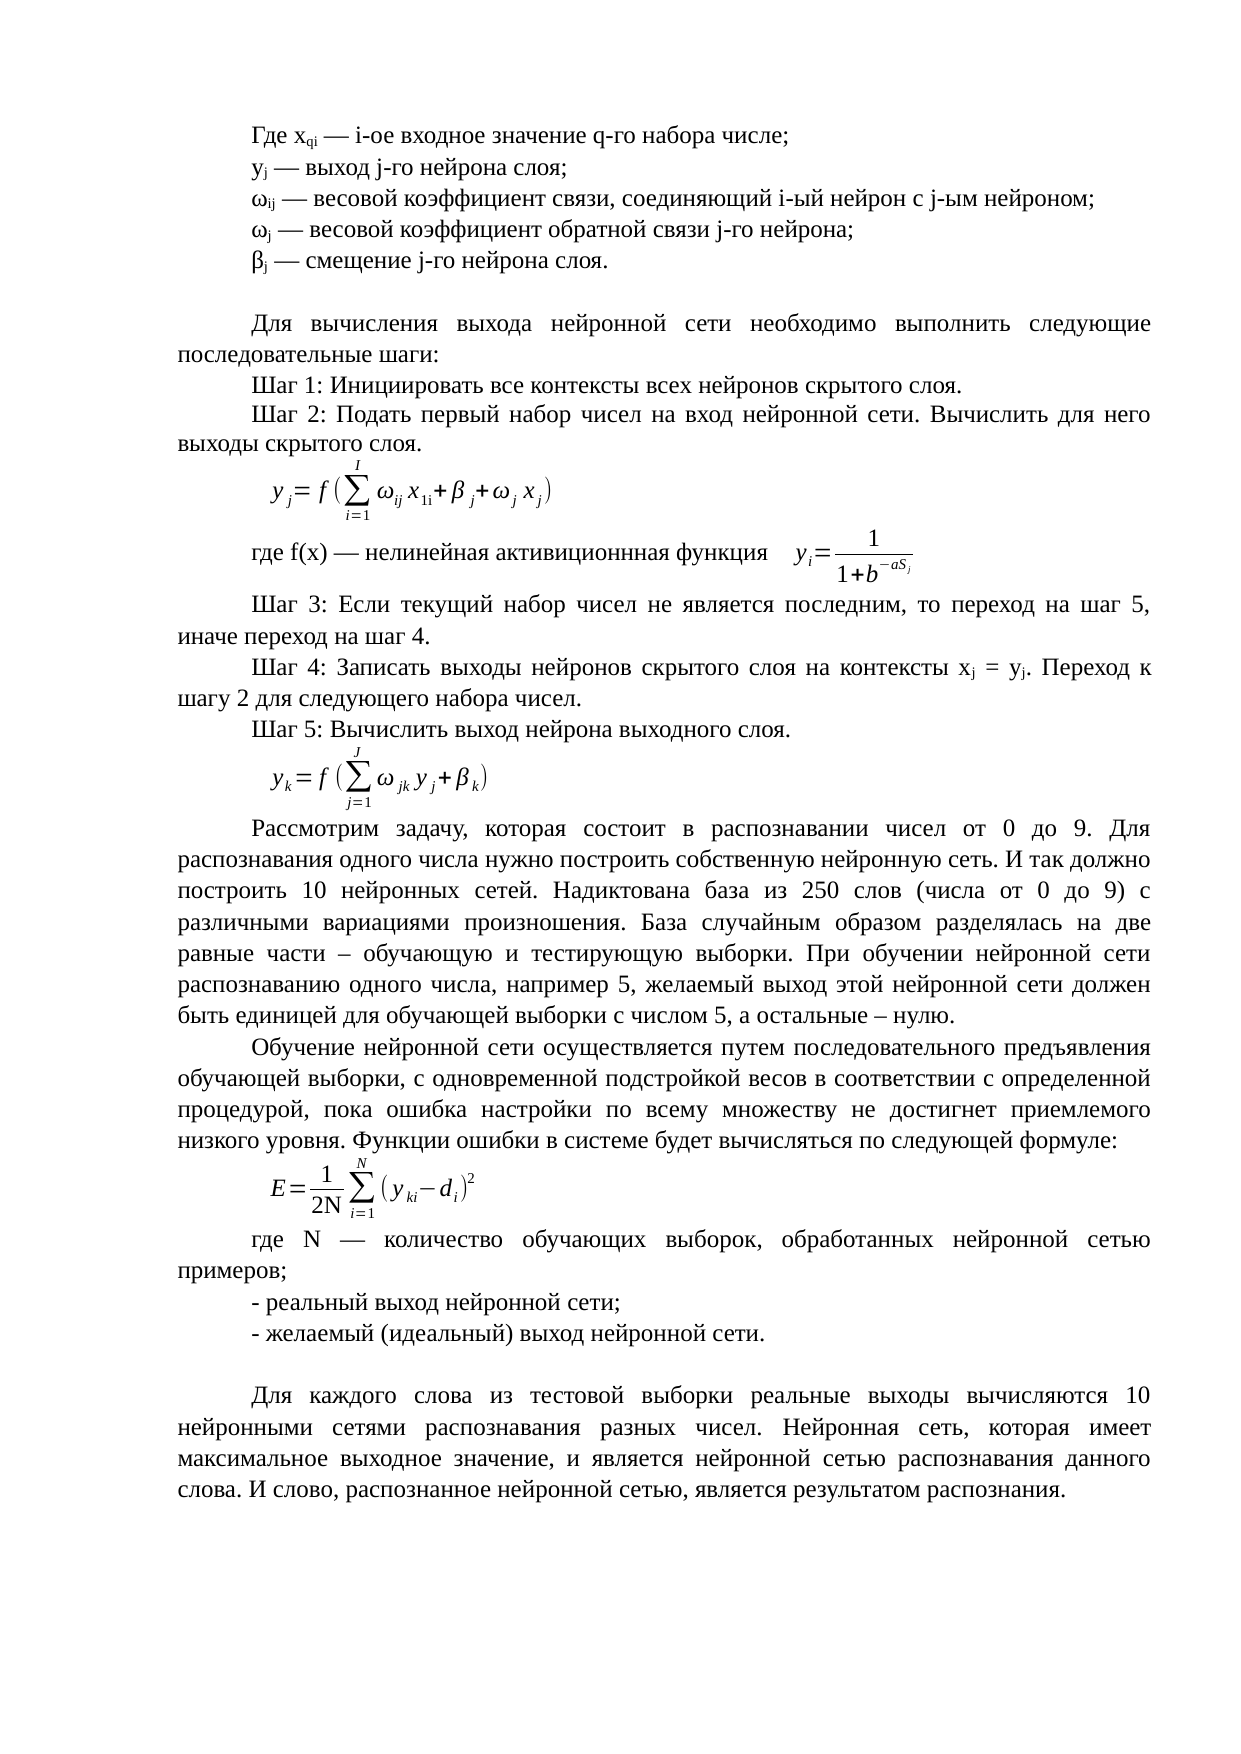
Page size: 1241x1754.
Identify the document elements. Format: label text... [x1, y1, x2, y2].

text yj — выход j-го нейрона слоя; [177, 149, 1152, 181]
text Для каждого слова из тестовой выборки реальные выходы вычисляются 10 нейронными сетями распознавания разных чисел. Нейронная сеть, которая имеет максимальное выходное значение, и является нейронной сетью распознавания данного слова. И слово, распознанное нейронной сетью, является результатом распознания. [177, 1378, 1152, 1503]
text ωj — весовой коэффициент обратной связи j-го нейрона; [177, 212, 1152, 243]
text ωij — весовой коэффициент связи, соединяющий i-ый нейрон с j-ым нейроном; [177, 181, 1152, 212]
text где f(x) — нелинейная активиционнная функция [177, 524, 1152, 587]
text - реальный выход нейронной сети; [177, 1284, 1152, 1315]
text - желаемый (идеальный) выход нейронной сети. [177, 1315, 1152, 1347]
text Где xqi — i-ое входное значение q-го набора числе; [177, 118, 1152, 149]
text Шаг 2: Подать первый набор чисел на вход нейронной сети. Вычислить для него выходы скрытого слоя. [177, 399, 1152, 457]
text Для вычисления выхода нейронной сети необходимо выполнить следующие последовательные шаги: [177, 306, 1152, 368]
text Рассмотрим задачу, которая состоит в распознавании чисел от 0 до 9. Для распознавания одного числа нужно построить собственную нейронную сеть. И так должно построить 10 нейронных сетей. Надиктована база из 250 слов (числа от 0 до 9) с различными вариациями произношения. База случайным образом разделялась на две равные части – обучающую и тестирующую выборки. При обучении нейронной сети распознаванию одного числа, например 5, желаемый выход этой нейронной сети должен быть единицей для обучающей выборки с числом 5, а остальные – нулю. [177, 811, 1152, 1029]
text βj — смещение j-го нейрона слоя. [177, 243, 1152, 274]
text Шаг 5: Вычислить выход нейрона выходного слоя. [177, 712, 1152, 743]
text где N — количество обучающих выборок, обработанных нейронной сетью примеров; [177, 1222, 1152, 1284]
text Обучение нейронной сети осуществляется путем последовательного предъявления обучающей выборки, с одновременной подстройкой весов в соответствии с определенной процедурой, пока ошибка настройки по всему множеству не достигнет приемлемого низкого уровня. Функции ошибки в системе будет вычисляться по следующей формуле: [177, 1029, 1152, 1154]
text Шаг 1: Инициировать все контексты всех нейронов скрытого слоя. [177, 368, 1152, 399]
text Шаг 4: Записать выходы нейронов скрытого слоя на контексты xj = yj. Переход к шагу 2 для следующего набора чисел. [177, 649, 1152, 712]
text Шаг 3: Если текущий набор чисел не является последним, то переход на шаг 5, иначе переход на шаг 4. [177, 587, 1152, 649]
